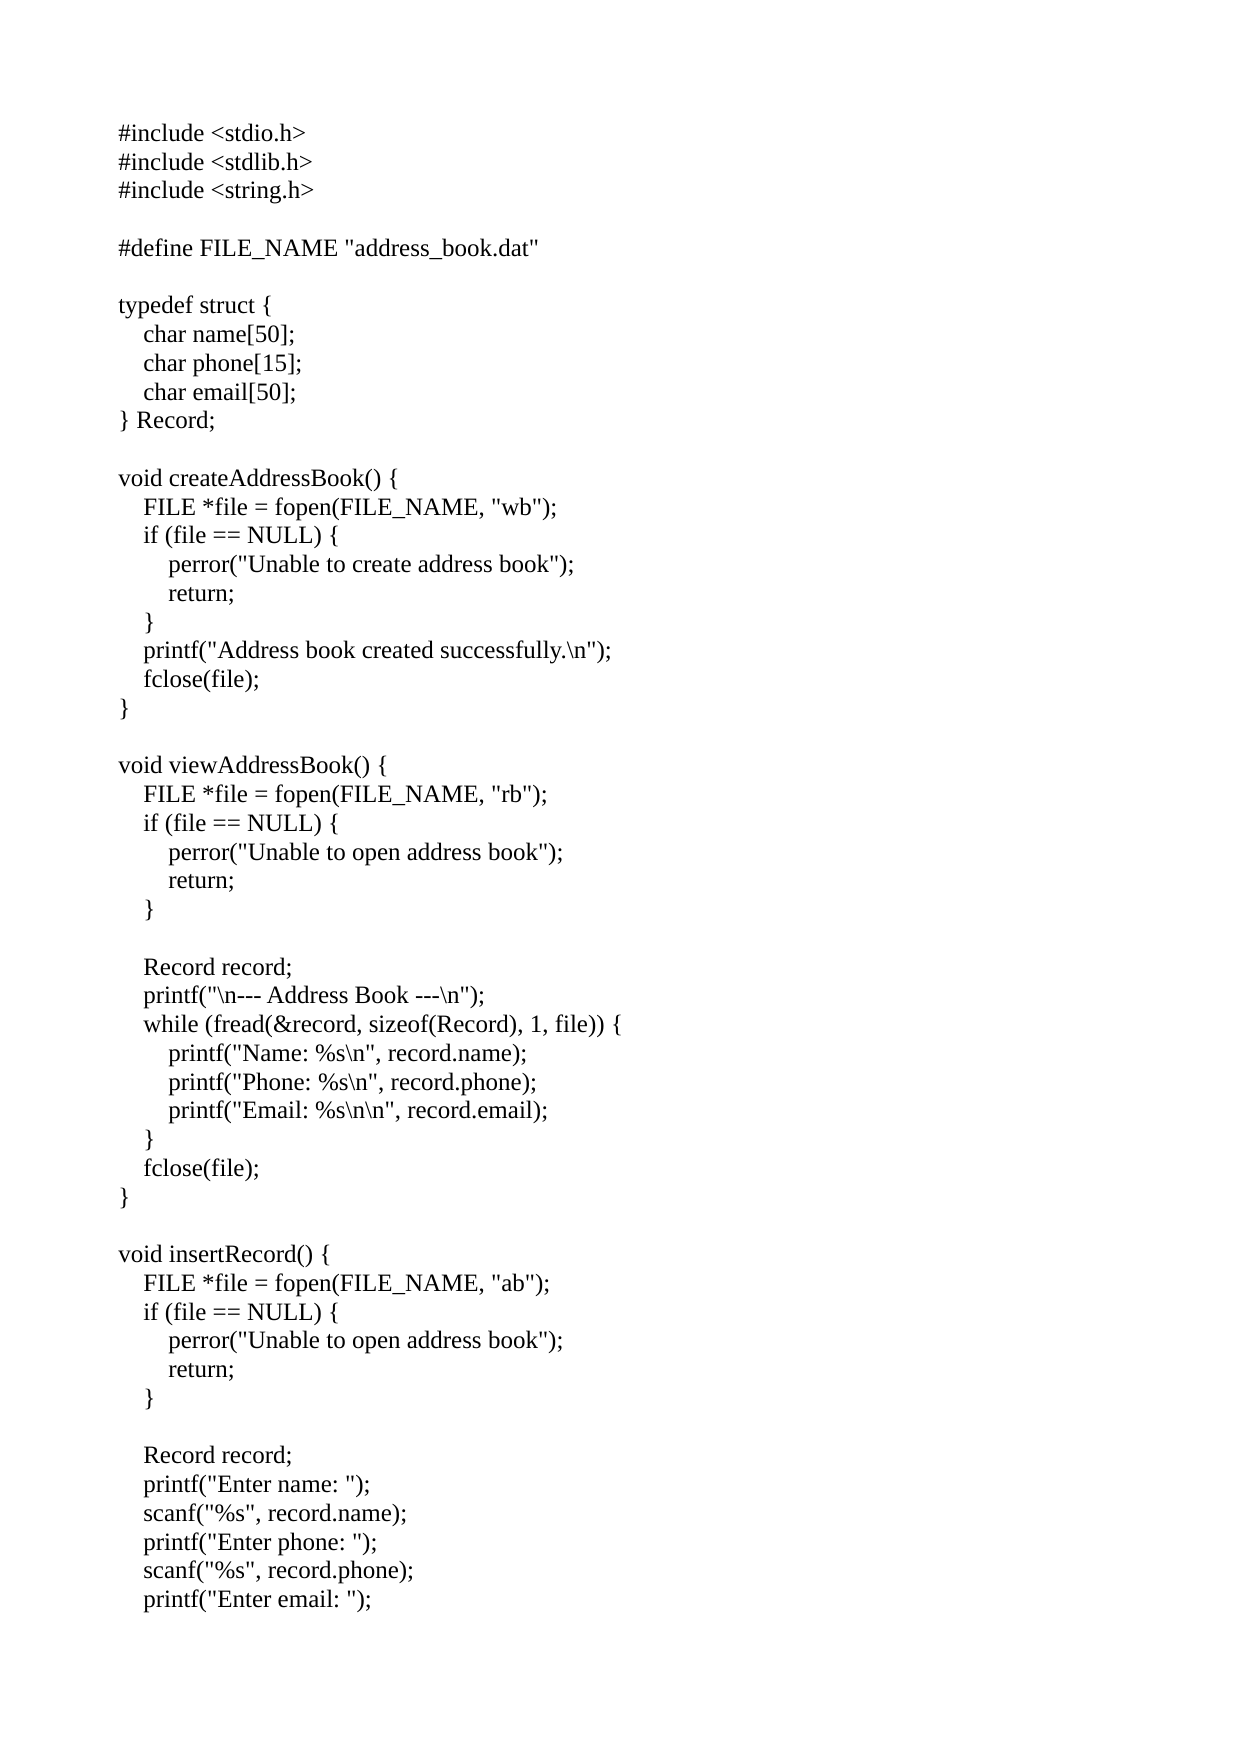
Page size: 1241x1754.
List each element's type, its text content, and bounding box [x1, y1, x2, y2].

text perror("Unable to open address book"); [118, 1326, 1122, 1354]
text #define FILE_NAME "address_book.dat" [118, 233, 1122, 262]
text printf("Email: %s\n\n", record.email); [118, 1096, 1122, 1124]
text printf("Phone: %s\n", record.phone); [118, 1067, 1122, 1096]
text printf("Enter phone: "); [118, 1527, 1122, 1556]
text perror("Unable to open address book"); [118, 837, 1122, 866]
text } [118, 894, 1122, 923]
text char phone[15]; [118, 348, 1122, 377]
text } [118, 693, 1122, 722]
text if (file == NULL) { [118, 808, 1122, 837]
text void createAddressBook() { [118, 463, 1122, 492]
text Record record; [118, 952, 1122, 981]
text printf("Address book created successfully.\n"); [118, 636, 1122, 664]
text printf("\n--- Address Book ---\n"); [118, 981, 1122, 1009]
text fclose(file); [118, 664, 1122, 693]
text void insertRecord() { [118, 1239, 1122, 1268]
text typedef struct { [118, 291, 1122, 319]
text #include <stdio.h> [118, 118, 1122, 147]
text printf("Enter email: "); [118, 1584, 1122, 1613]
text #include <stdlib.h> [118, 147, 1122, 176]
text return; [118, 1354, 1122, 1383]
text if (file == NULL) { [118, 521, 1122, 549]
text char name[50]; [118, 319, 1122, 348]
text while (fread(&record, sizeof(Record), 1, file)) { [118, 1009, 1122, 1038]
text fclose(file); [118, 1153, 1122, 1182]
text } [118, 1124, 1122, 1153]
text char email[50]; [118, 377, 1122, 406]
text return; [118, 578, 1122, 607]
text printf("Name: %s\n", record.name); [118, 1038, 1122, 1067]
text scanf("%s", record.phone); [118, 1556, 1122, 1584]
text Record record; [118, 1441, 1122, 1469]
text } [118, 1383, 1122, 1412]
text } [118, 607, 1122, 636]
text void viewAddressBook() { [118, 751, 1122, 779]
text return; [118, 866, 1122, 894]
text } Record; [118, 406, 1122, 434]
text if (file == NULL) { [118, 1297, 1122, 1326]
text FILE *file = fopen(FILE_NAME, "ab"); [118, 1268, 1122, 1297]
text printf("Enter name: "); [118, 1469, 1122, 1498]
text scanf("%s", record.name); [118, 1498, 1122, 1527]
text FILE *file = fopen(FILE_NAME, "wb"); [118, 492, 1122, 521]
text FILE *file = fopen(FILE_NAME, "rb"); [118, 779, 1122, 808]
text } [118, 1182, 1122, 1211]
text #include <string.h> [118, 176, 1122, 204]
text perror("Unable to create address book"); [118, 549, 1122, 578]
